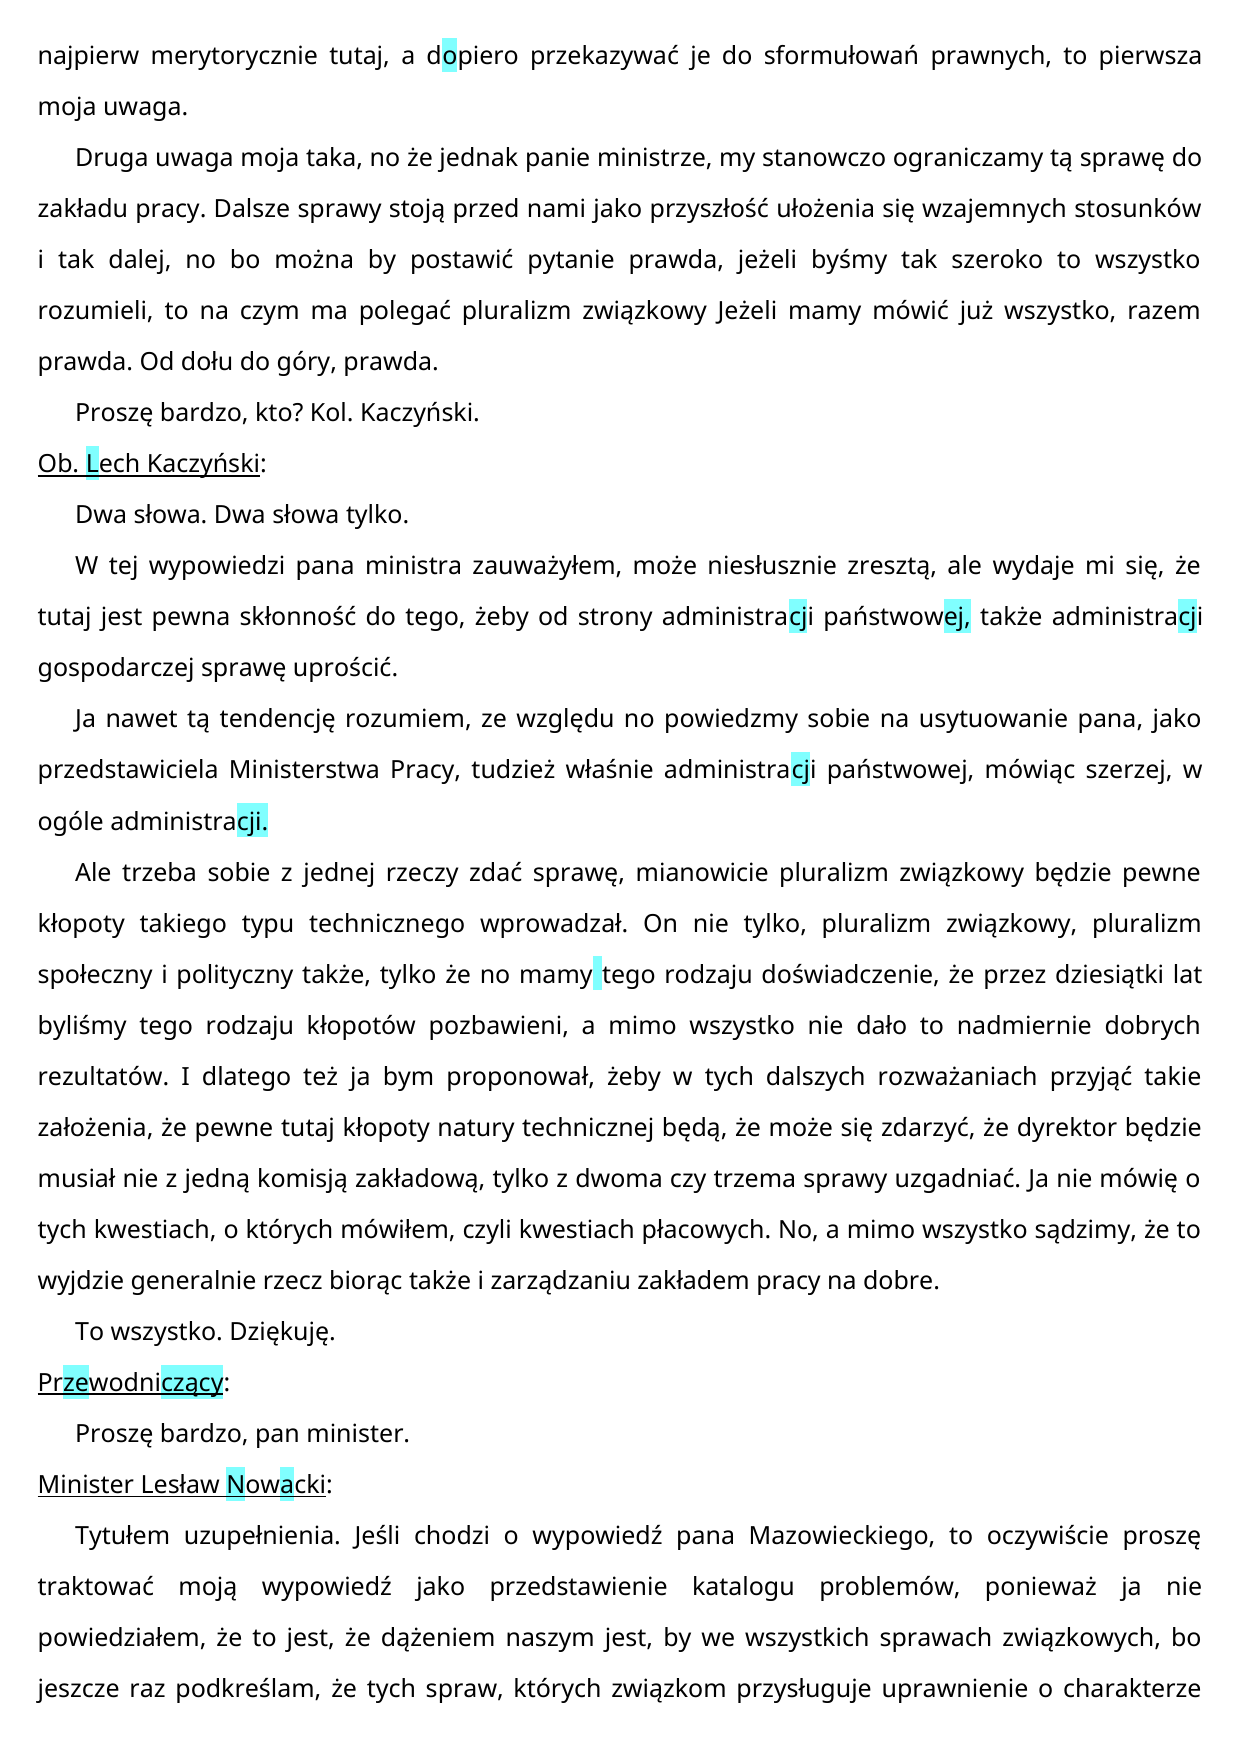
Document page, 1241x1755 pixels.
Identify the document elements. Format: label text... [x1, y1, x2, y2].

text Tytułem uzupełnienia. Jeśli chodzi o wypowiedź pana Mazowieckiego, to oczywiście proszę traktować moją wypowiedź jako przedstawienie katalogu problemów, ponieważ ja nie powiedziałem, że to jest, że dążeniem naszym jest, by we wszystkich sprawach związkowych, bo jeszcze raz podkreślam, że tych spraw, których związkom przysługuje uprawnienie o charakterze [37, 1518, 1203, 1705]
text Ob. Lech Kaczyński: [37, 446, 1203, 480]
text Ale trzeba sobie z jednej rzeczy zdać sprawę, mianowicie pluralizm związkowy będzie pewne kłopoty takiego typu technicznego wprowadzał. On nie tylko, pluralizm związkowy, pluralizm społeczny i polityczny także, tylko że no mamy tego rodzaju doświadczenie, że przez dziesiątki lat byliśmy tego rodzaju kłopotów pozbawieni, a mimo wszystko nie dało to nadmiernie dobrych rezultatów. I dlatego też ja bym proponował, żeby w tych dalszych rozważaniach przyjąć takie założenia, że pewne tutaj kłopoty natury technicznej będą, że może się zdarzyć, że dyrektor będzie musiał nie z jedną komisją zakładową, tylko z dwoma czy trzema sprawy uzgadniać. Ja nie mówię o tych kwestiach, o których mówiłem, czyli kwestiach płacowych. No, a mimo wszystko sądzimy, że to wyjdzie generalnie rzecz biorąc także i zarządzaniu zakładem pracy na dobre. [37, 854, 1203, 1297]
text Druga uwaga moja taka, no że jednak panie ministrze, my stanowczo ograniczamy tą sprawę do zakładu pracy. Dalsze sprawy stoją przed nami jako przyszłość ułożenia się wzajemnych stosunków i tak dalej, no bo można by postawić pytanie prawda, jeżeli byśmy tak szeroko to wszystko rozumieli, to na czym ma polegać pluralizm związkowy Jeżeli mamy mówić już wszystko, razem prawda. Od dołu do góry, prawda. [37, 139, 1203, 378]
text To wszystko. Dziękuję. [37, 1313, 1203, 1348]
text Minister Lesław Nowacki: [37, 1467, 1203, 1501]
text W tej wypowiedzi pana ministra zauważyłem, może niesłusznie zresztą, ale wydaje mi się, że tutaj jest pewna skłonność do tego, żeby od strony administracji państwowej, także administracji gospodarczej sprawę uprościć. [37, 548, 1203, 684]
text najpierw merytorycznie tutaj, a dopiero przekazywać je do sformułowań prawnych, to pierwsza moja uwaga. [37, 37, 1203, 123]
text Proszę bardzo, pan minister. [37, 1416, 1203, 1450]
text Proszę bardzo, kto? Kol. Kaczyński. [37, 395, 1203, 429]
text Przewodniczący: [37, 1364, 1203, 1399]
text Dwa słowa. Dwa słowa tylko. [37, 497, 1203, 531]
text Ja nawet tą tendencję rozumiem, ze względu no powiedzmy sobie na usytuowanie pana, jako przedstawiciela Ministerstwa Pracy, tudzież właśnie administracji państwowej, mówiąc szerzej, w ogóle administracji. [37, 701, 1203, 837]
